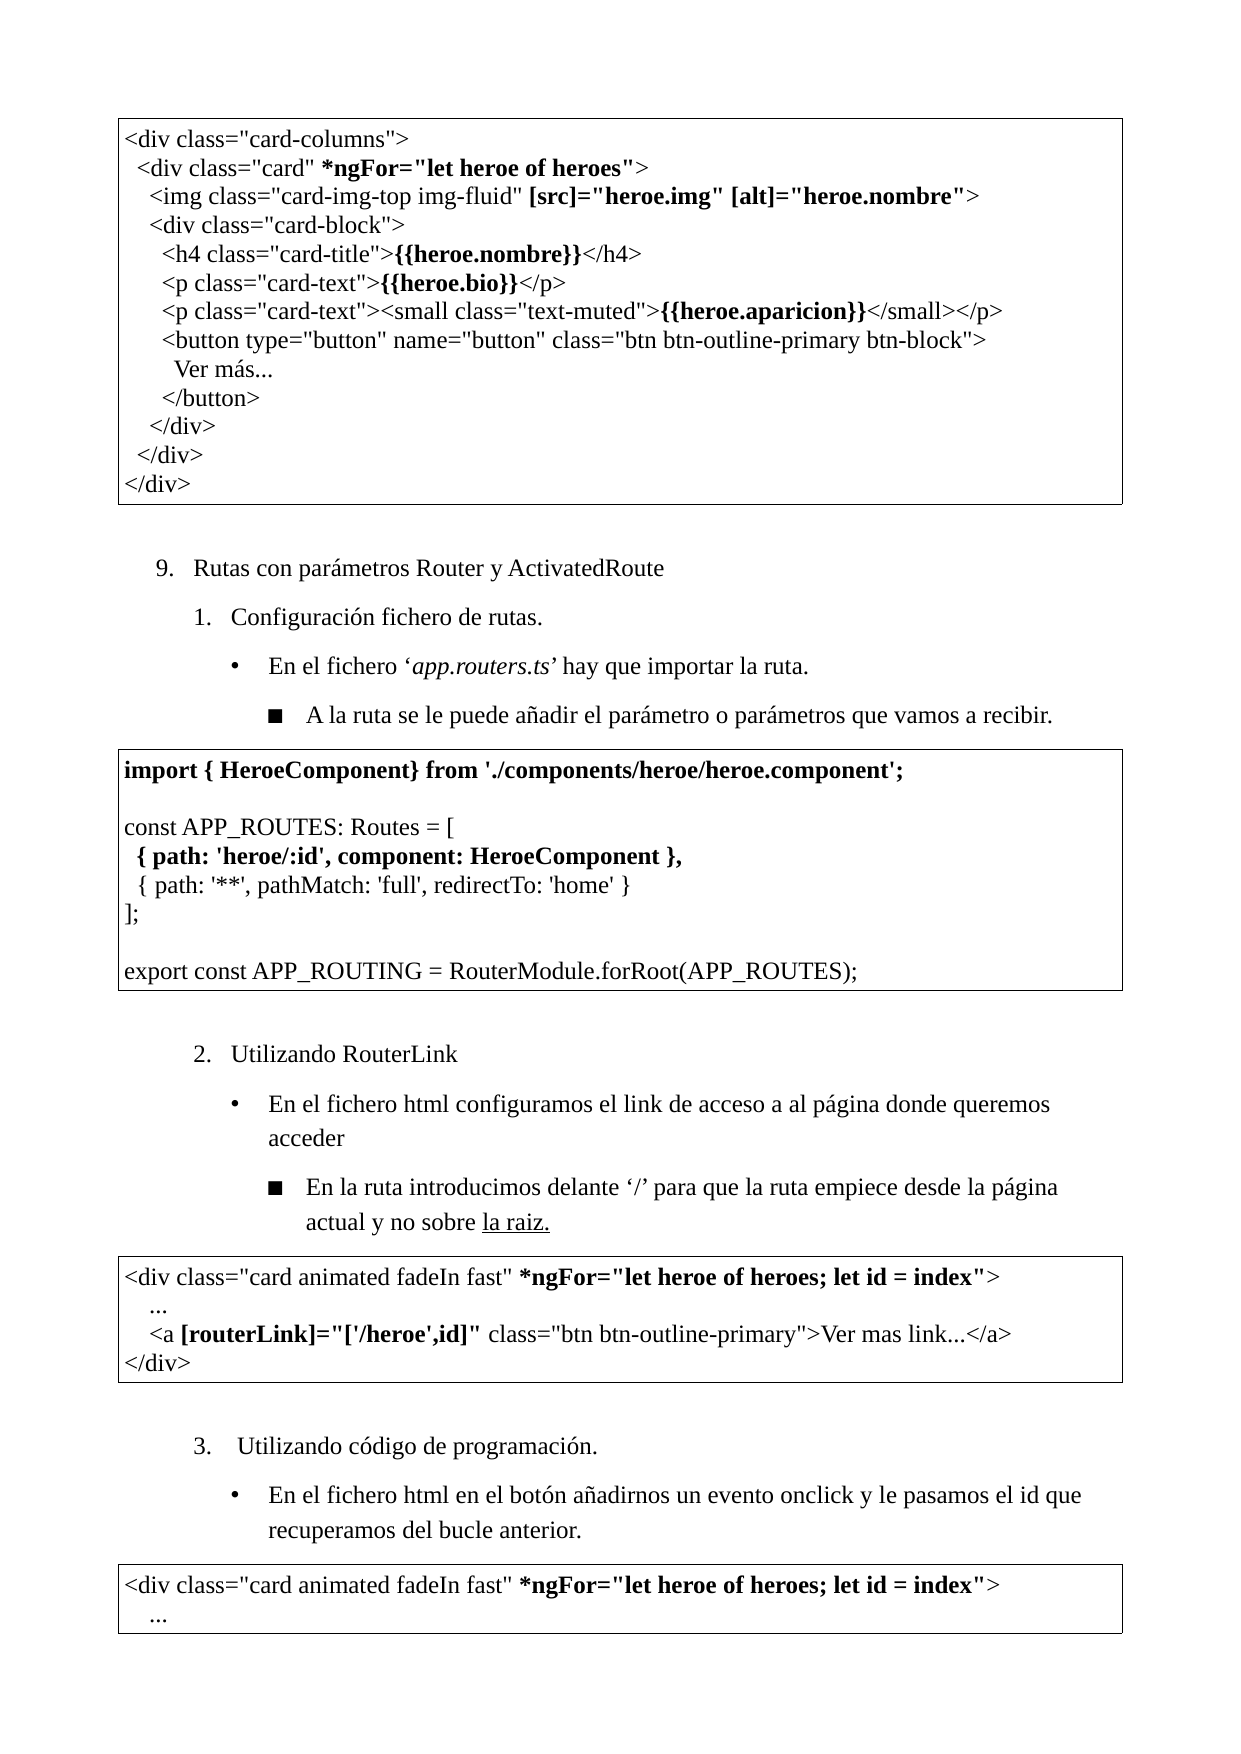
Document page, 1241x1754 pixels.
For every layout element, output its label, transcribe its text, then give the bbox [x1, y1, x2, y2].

table_header <div class="card animated fadeIn fast" *ngFor="let heroe of heroes; let id = index"> ... <a [routerLink]="['/heroe',id]" class="btn btn-outline-primary">Ver mas link...</a> </div> [119, 1257, 1122, 1382]
list En el fichero html configuramos el link de acceso a al página donde queremos acceder [231, 1089, 1122, 1152]
list En el fichero ‘app.routers.ts’ hay que importar la ruta. [231, 651, 1122, 679]
list Rutas con parámetros Router y ActivatedRoute [156, 553, 1122, 581]
table_header <div class="card animated fadeIn fast" *ngFor="let heroe of heroes; let id = index"> ... [119, 1565, 1122, 1633]
table_header <div class="card-columns"> <div class="card" *ngFor="let heroe of heroes"> <img class="card-img-top img-fluid" [src]="heroe.img" [alt]="heroe.nombre"> <div class="card-block"> <h4 class="card-title">{{heroe.nombre}}</h4> <p class="card-text">{{heroe.bio}}</p> <p class="card-text"><small class="text-muted">{{heroe.aparicion}}</small></p> <button type="button" name="button" class="btn btn-outline-primary btn-block"> Ver más... </button> </div> </div> </div> [119, 119, 1122, 503]
list En el fichero html en el botón añadirnos un evento onclick y le pasamos el id que recuperamos del bucle anterior. [231, 1481, 1122, 1544]
table_header import { HeroeComponent} from './components/heroe/heroe.component'; const APP_ROUTES: Routes = [ { path: 'heroe/:id', component: HeroeComponent }, { path: '**', pathMatch: 'full', redirectTo: 'home' } ]; export const APP_ROUTING = RouterModule.forRoot(APP_ROUTES); [119, 750, 1122, 990]
list A la ruta se le puede añadir el parámetro o parámetros que vamos a recibir. [268, 700, 1122, 728]
list Configuración fichero de rutas. [193, 602, 1122, 630]
list Utilizando RouterLink [193, 1039, 1122, 1068]
list Utilizando código de programación. [193, 1431, 1122, 1460]
list En la ruta introducimos delante ‘/’ para que la ruta empiece desde la página actual y no sobre la raiz. [268, 1172, 1122, 1235]
